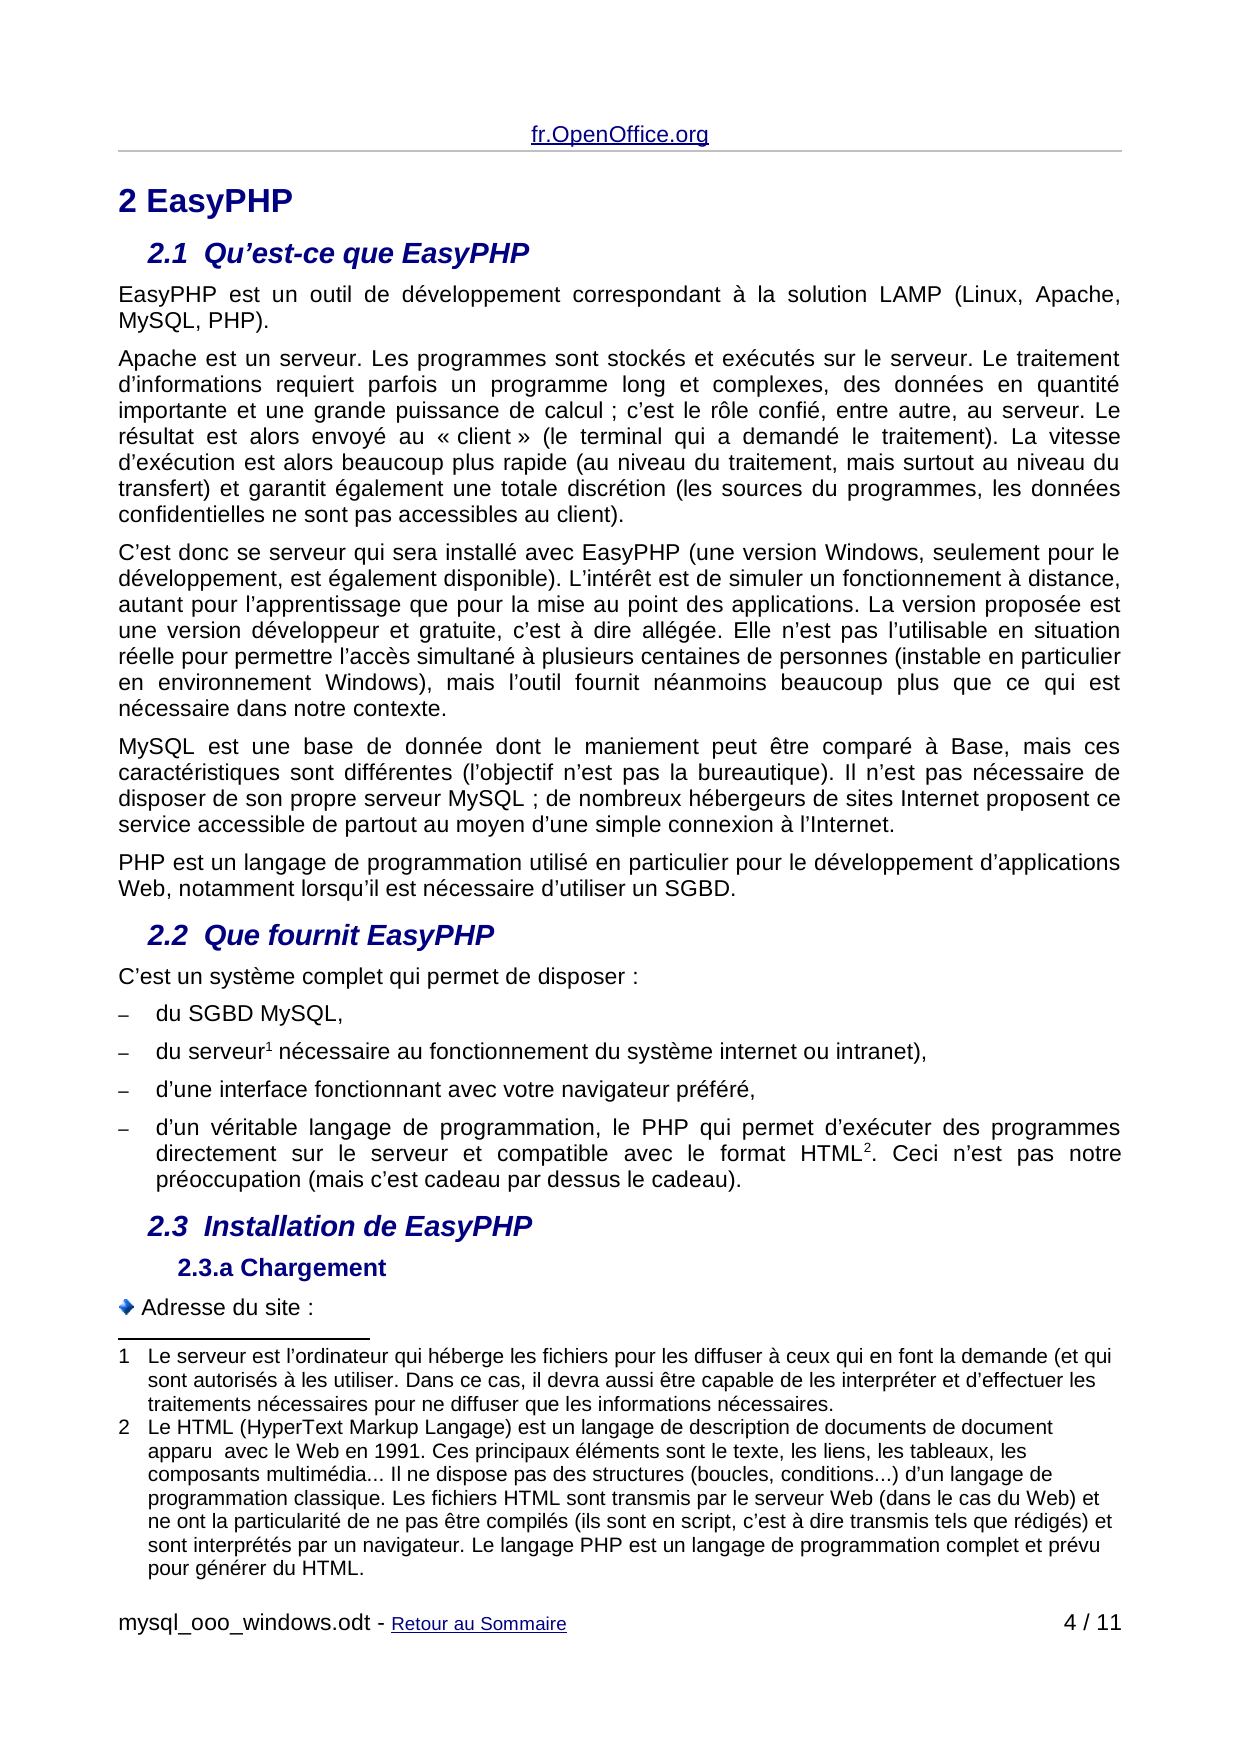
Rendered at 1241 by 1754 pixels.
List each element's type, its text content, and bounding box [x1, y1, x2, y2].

text C’est donc se serveur qui sera installé avec EasyPHP (une version Windows, seulement pour le développement, est également disponible). L’intérêt est de simuler un fonctionnement à distance, autant pour l’apprentissage que pour la mise au point des applications. La version proposée est une version développeur et gratuite, c’est à dire allégée. Elle n’est pas l’utilisable en situation réelle pour permettre l’accès simultané à plusieurs centaines de personnes (instable en particulier en environnement Windows), mais l’outil fournit néanmoins beaucoup plus que ce qui est nécessaire dans notre contexte. [118, 539, 1122, 721]
subtitle EasyPHP [118, 182, 1122, 219]
subtitle Que fournit EasyPHP [148, 919, 1122, 951]
list Adresse du site : [118, 1294, 1122, 1320]
picture [119, 1299, 134, 1315]
text Apache est un serveur. Les programmes sont stockés et exécutés sur le serveur. Le traitement d’informations requiert parfois un programme long et complexes, des données en quantité importante et une grande puissance de calcul ; c’est le rôle confié, entre autre, au serveur. Le résultat est alors envoyé au « client » (le terminal qui a demandé le traitement). La vitesse d’exécution est alors beaucoup plus rapide (au niveau du traitement, mais surtout au niveau du transfert) et garantit également une totale discrétion (les sources du programmes, les données confidentielles ne sont pas accessibles au client). [118, 345, 1122, 527]
list Le HTML (HyperText Markup Langage) est un langage de description de documents de document apparu avec le Web en 1991. Ces principaux éléments sont le texte, les liens, les tableaux, les composants multimédia... Il ne dispose pas des structures (boucles, conditions...) d’un langage de programmation classique. Les fichiers HTML sont transmis par le serveur Web (dans le cas du Web) et ne ont la particularité de ne pas être compilés (ils sont en script, c’est à dire transmis tels que rédigés) et sont interprétés par un navigateur. Le langage PHP est un langage de programmation complet et prévu pour générer du HTML. [118, 1416, 1122, 1580]
subtitle Qu’est-ce que EasyPHP [148, 237, 1122, 269]
text C’est un système complet qui permet de disposer : [118, 963, 1122, 989]
text MySQL est une base de donnée dont le maniement peut être comparé à Base, mais ces caractéristiques sont différentes (l’objectif n’est pas la bureautique). Il n’est pas nécessaire de disposer de son propre serveur MySQL ; de nombreux hébergeurs de sites Internet proposent ce service accessible de partout au moyen d’une simple connexion à l’Internet. [118, 733, 1122, 837]
subtitle Chargement [177, 1254, 1122, 1282]
list d’un véritable langage de programmation, le PHP qui permet d’exécuter des programmes directement sur le serveur et compatible avec le format HTML. Ceci n’est pas notre préoccupation (mais c’est cadeau par dessus le cadeau). [118, 1114, 1122, 1192]
text PHP est un langage de programmation utilisé en particulier pour le développement d’applications Web, notamment lorsqu’il est nécessaire d’utiliser un SGBD. [118, 849, 1122, 901]
list Le serveur est l’ordinateur qui héberge les fichiers pour les diffuser à ceux qui en font la demande (et qui sont autorisés à les utiliser. Dans ce cas, il devra aussi être capable de les interpréter et d’effectuer les traitements nécessaires pour ne diffuser que les informations nécessaires. [118, 1345, 1122, 1416]
text EasyPHP est un outil de développement correspondant à la solution LAMP (Linux, Apache, MySQL, PHP). [118, 281, 1122, 333]
list du serveur nécessaire au fonctionnement du système internet ou intranet), [118, 1039, 1122, 1065]
subtitle Installation de EasyPHP [148, 1210, 1122, 1243]
list du SGBD MySQL, [118, 1001, 1122, 1027]
list d’une interface fonctionnant avec votre navigateur préféré, [118, 1076, 1122, 1102]
